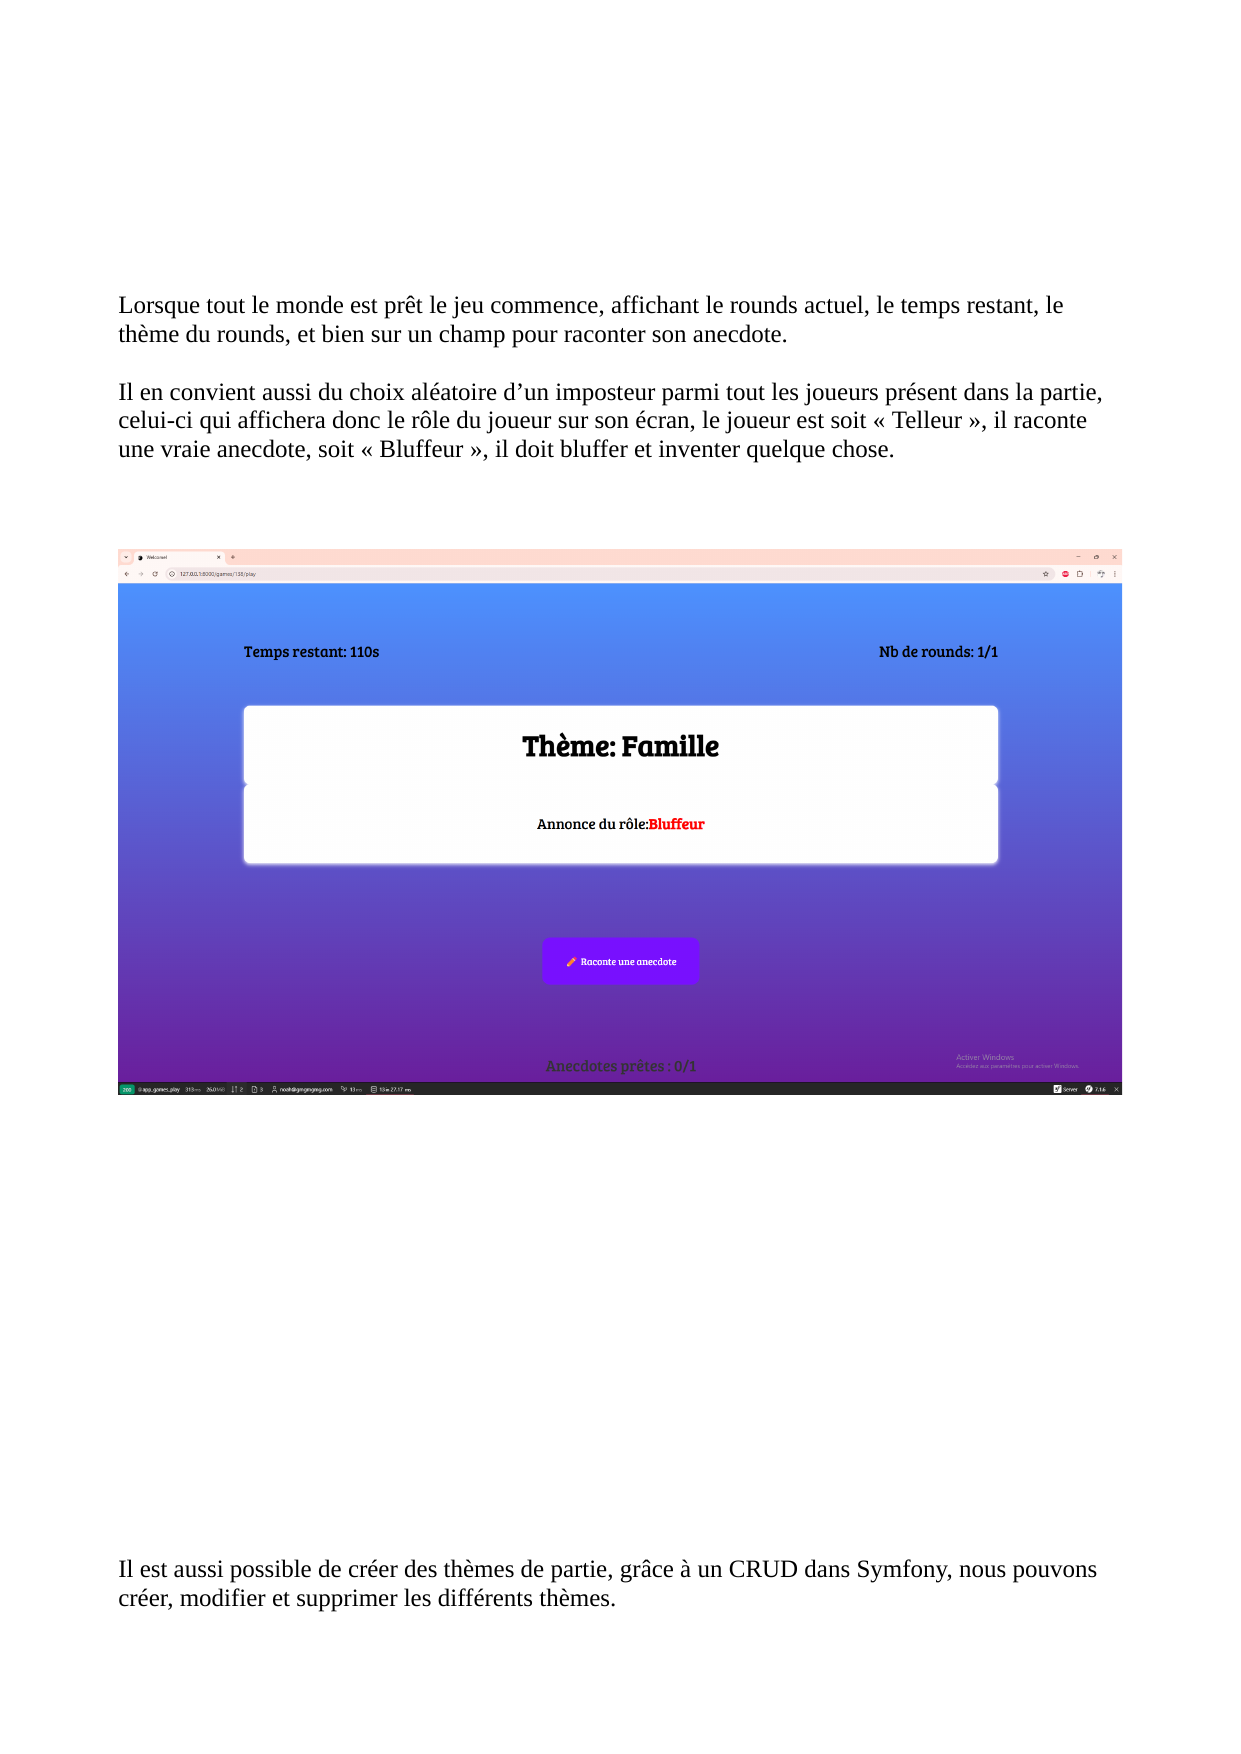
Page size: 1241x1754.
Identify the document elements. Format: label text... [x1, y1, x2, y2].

text Il est aussi possible de créer des thèmes de partie, grâce à un CRUD dans Symfony, nous pouvons créer, modifier et supprimer les différents thèmes. [118, 1554, 1122, 1612]
text Lorsque tout le monde est prêt le jeu commence, affichant le rounds actuel, le temps restant, le thème du rounds, et bien sur un champ pour raconter son anecdote. [118, 291, 1122, 348]
picture [118, 549, 1123, 1095]
text Il en convient aussi du choix aléatoire d’un imposteur parmi tout les joueurs présent dans la partie, celui-ci qui affichera donc le rôle du joueur sur son écran, le joueur est soit « Telleur », il raconte une vraie anecdote, soit « Bluffeur », il doit bluffer et inventer quelque chose. [118, 377, 1122, 463]
